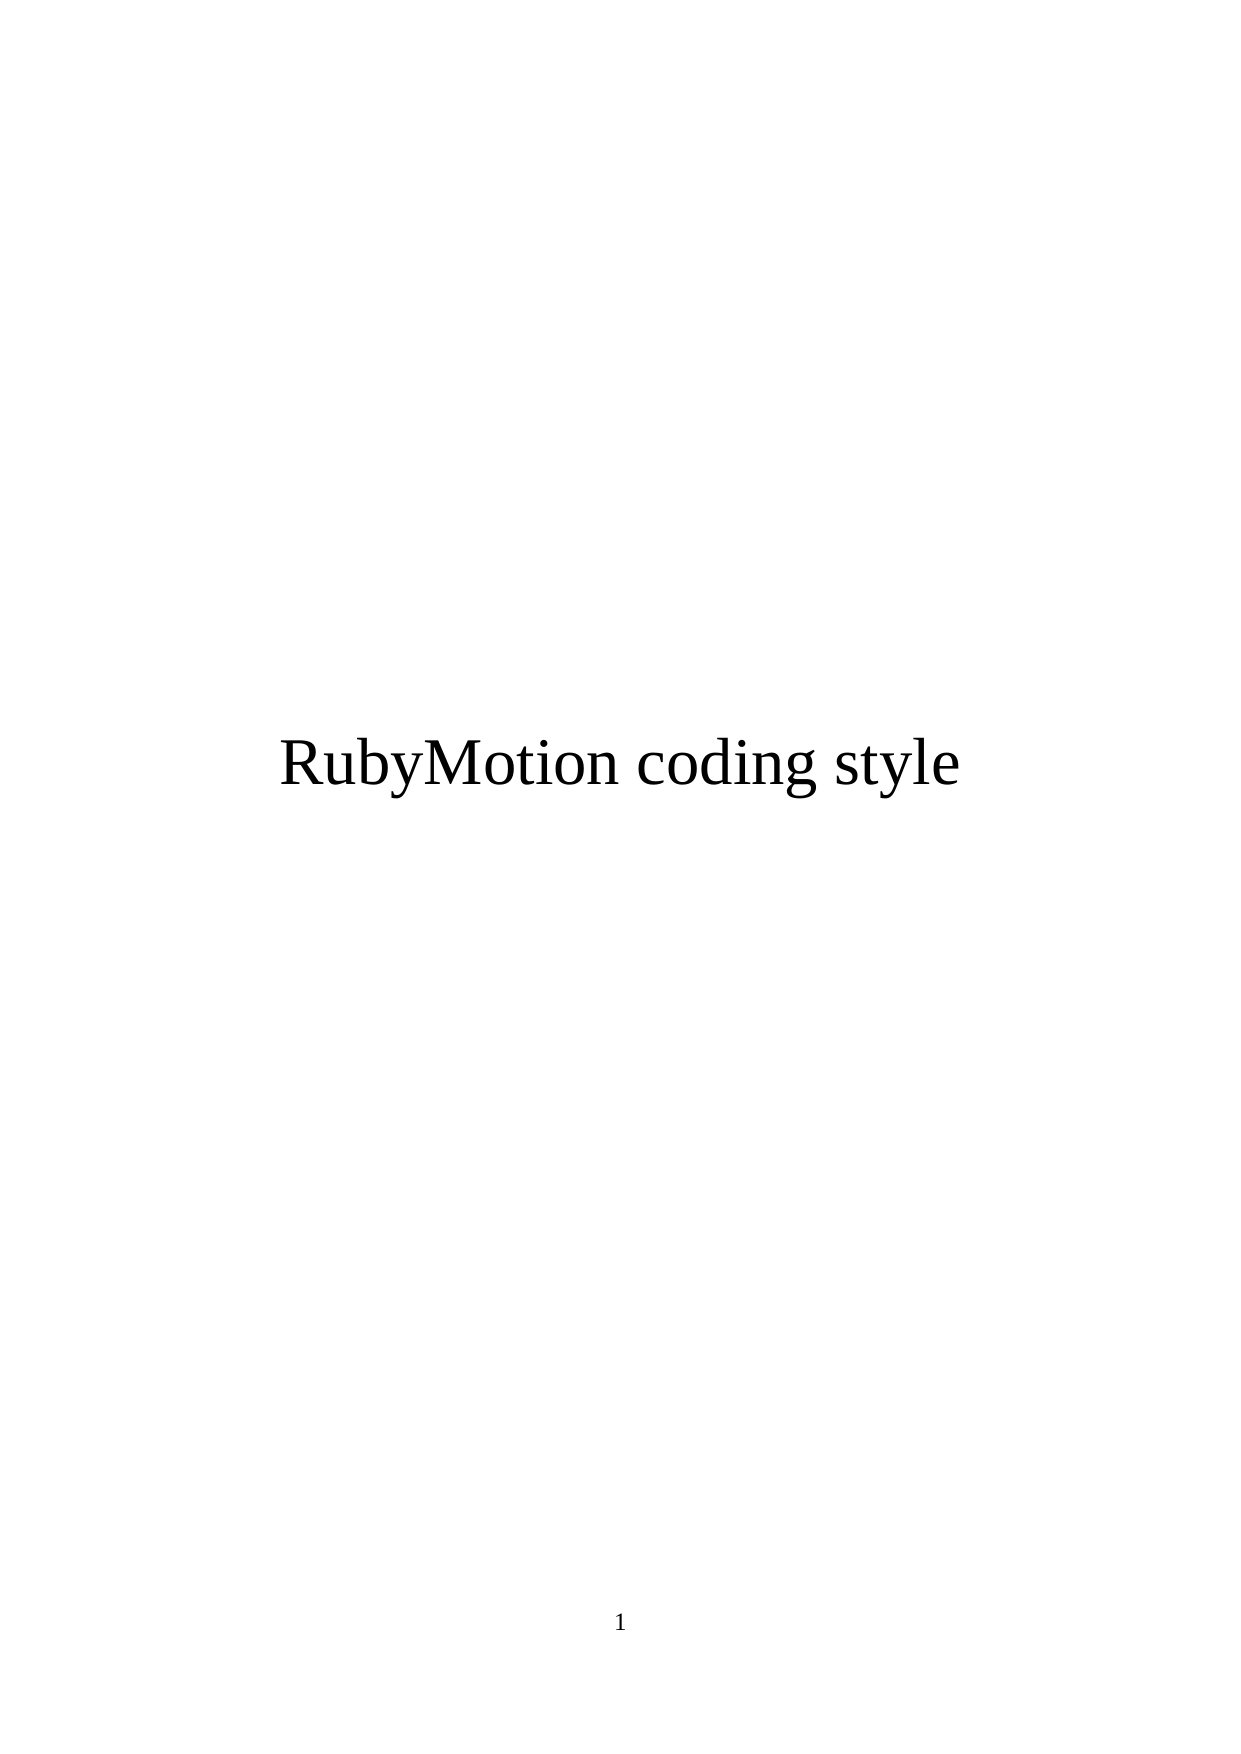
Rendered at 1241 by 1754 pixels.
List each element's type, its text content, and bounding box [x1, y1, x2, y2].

text RubyMotion coding style [118, 722, 1122, 798]
